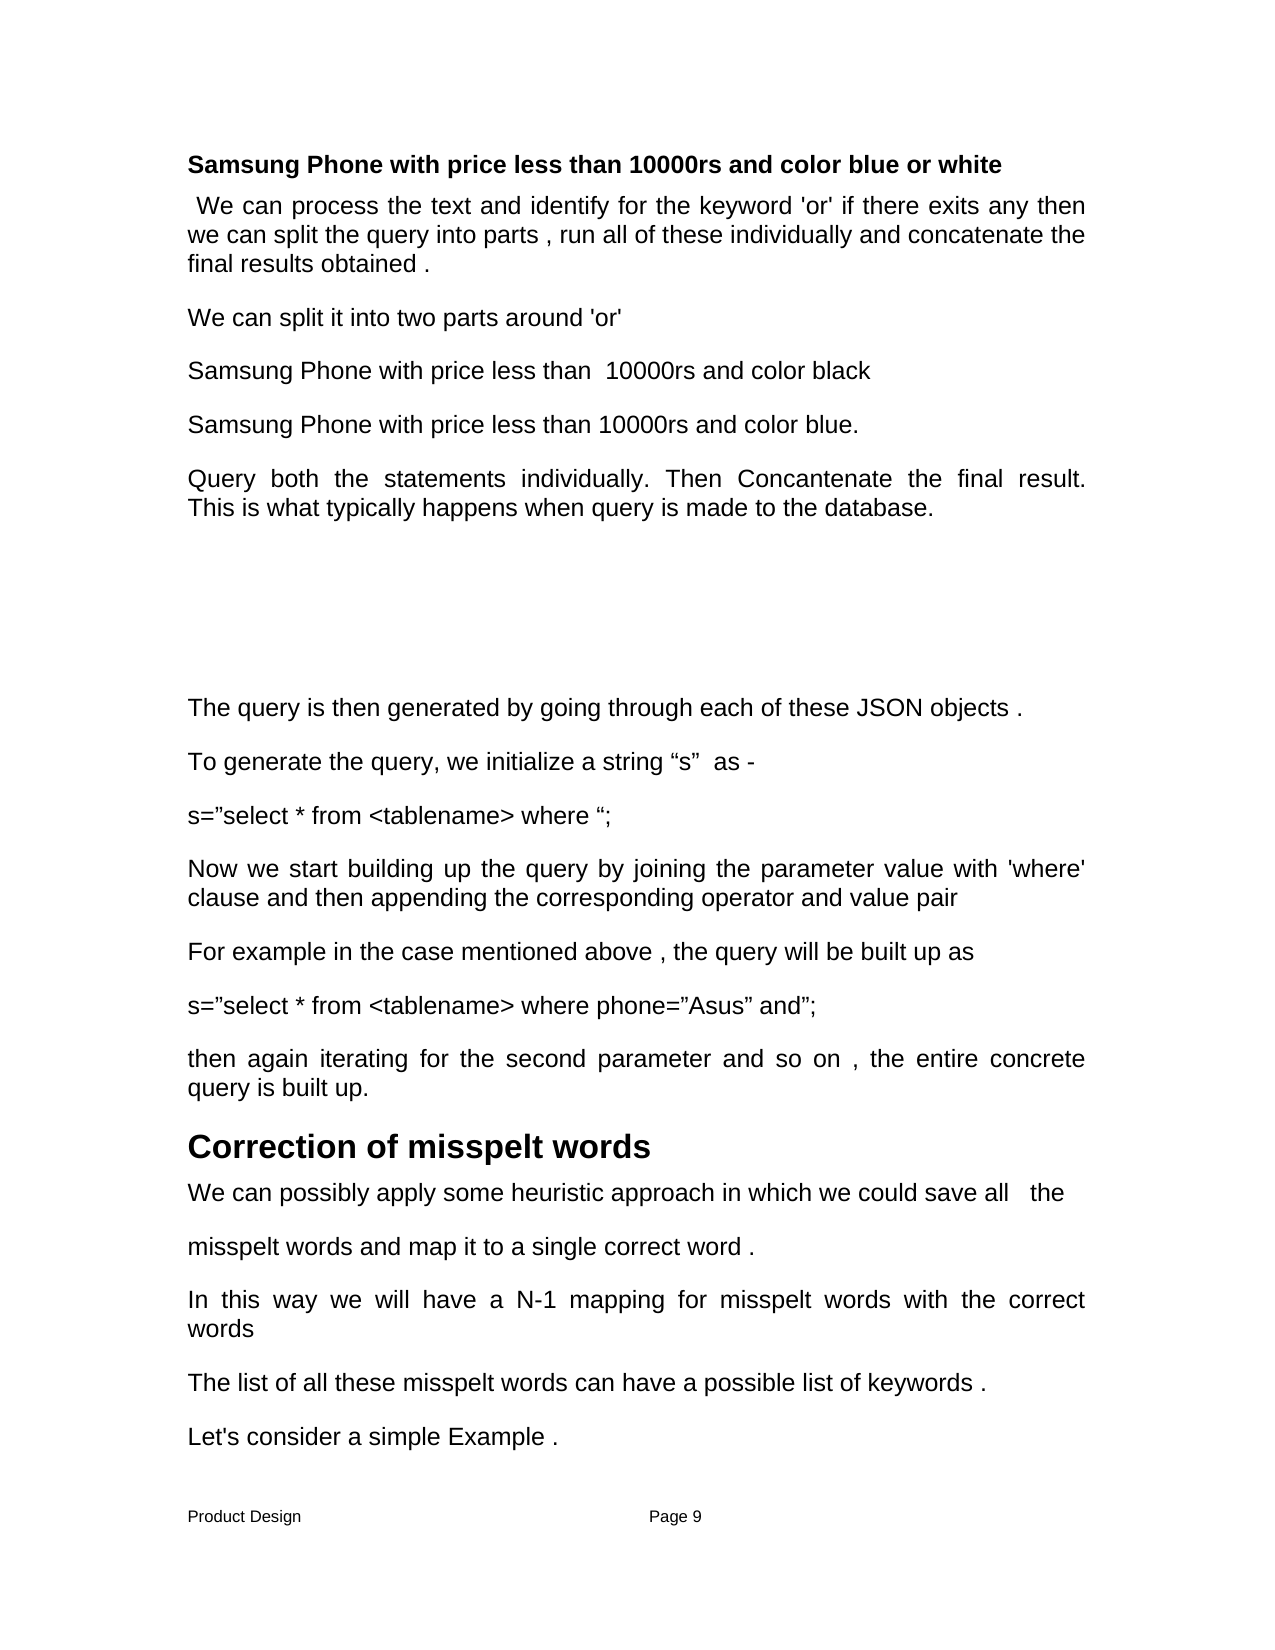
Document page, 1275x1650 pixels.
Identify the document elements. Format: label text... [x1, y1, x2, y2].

text We can possibly apply some heuristic approach in which we could save all the [187, 1178, 1087, 1207]
text then again iterating for the second parameter and so on , the entire concrete query is built up. [187, 1044, 1087, 1102]
text Samsung Phone with price less than 10000rs and color blue. [187, 410, 1087, 439]
text misspelt words and map it to a single correct word . [187, 1232, 1087, 1261]
text We can process the text and identify for the keyword 'or' if there exits any then we can split the query into parts , run all of these individually and concatenate the final results obtained . [187, 191, 1087, 277]
text Query both the statements individually. Then Concantenate the final result. This is what typically happens when query is made to the database. [187, 464, 1087, 521]
subtitle Samsung Phone with price less than 10000rs and color blue or white [187, 150, 1087, 179]
text s=”select * from <tablename> where phone=”Asus” and”; [187, 991, 1087, 1019]
subtitle Correction of misspelt words [187, 1127, 1087, 1166]
text In this way we will have a N-1 mapping for misspelt words with the correct words [187, 1286, 1087, 1343]
text Let's consider a simple Example . [187, 1422, 1087, 1451]
text For example in the case mentioned above , the query will be built up as [187, 937, 1087, 966]
text To generate the query, we initialize a string “s” as - [187, 747, 1087, 776]
text s=”select * from <tablename> where “; [187, 801, 1087, 829]
text Now we start building up the query by joining the parameter value with 'where' clause and then appending the corresponding operator and value pair [187, 854, 1087, 912]
text Samsung Phone with price less than 10000rs and color black [187, 356, 1087, 385]
text We can split it into two parts around 'or' [187, 302, 1087, 331]
text The list of all these misspelt words can have a possible list of keywords . [187, 1368, 1087, 1397]
text The query is then generated by going through each of these JSON objects . [187, 693, 1087, 722]
